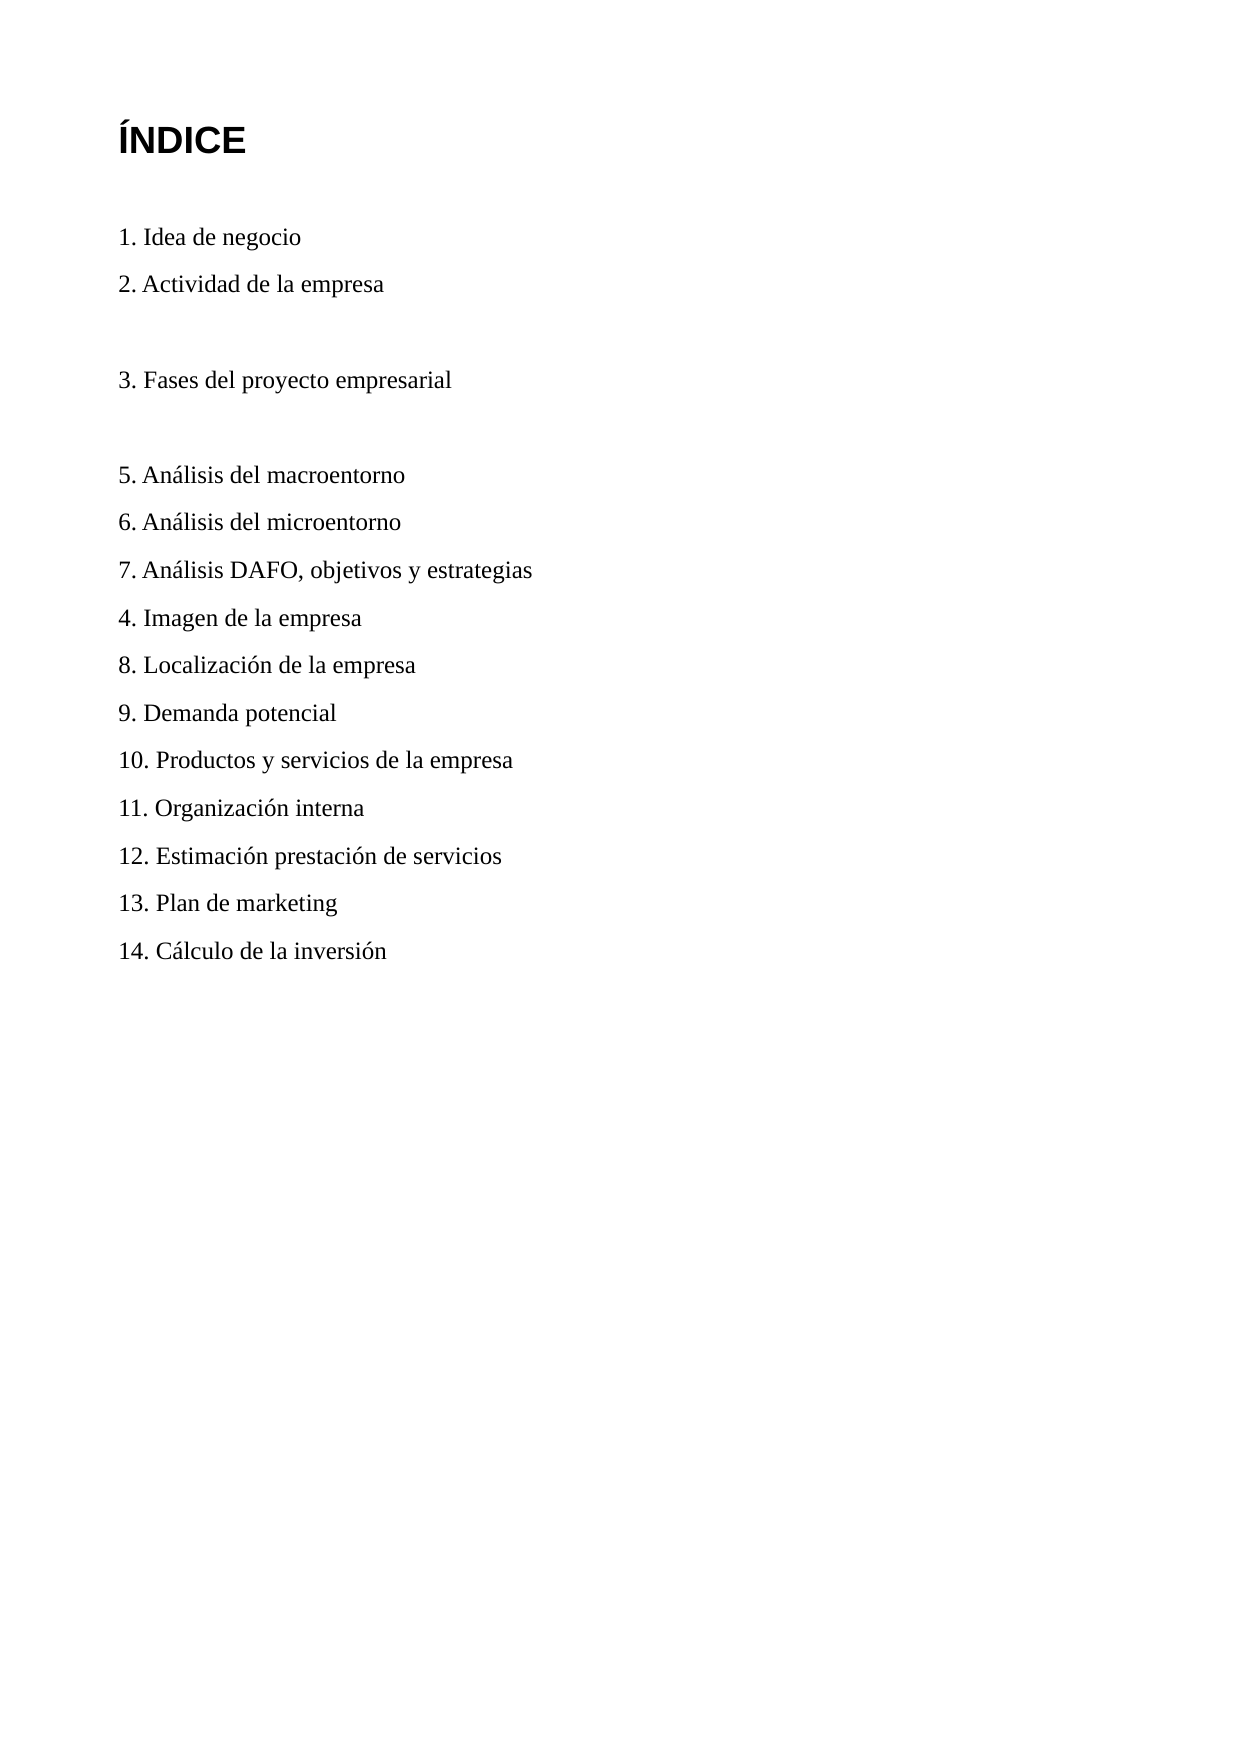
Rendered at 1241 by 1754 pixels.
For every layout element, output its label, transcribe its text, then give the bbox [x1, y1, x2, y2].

text 13. Plan de marketing [118, 888, 1122, 917]
text 12. Estimación prestación de servicios [118, 841, 1122, 869]
text 6. Análisis del microentorno [118, 507, 1122, 536]
text 4. Imagen de la empresa [118, 603, 1122, 631]
text 5. Análisis del macroentorno [118, 460, 1122, 489]
text 9. Demanda potencial [118, 698, 1122, 727]
text 3. Fases del proyecto empresarial [118, 365, 1122, 393]
text 2. Actividad de la empresa [118, 269, 1122, 298]
text 7. Análisis DAFO, objetivos y estrategias [118, 555, 1122, 584]
text 8. Localización de la empresa [118, 650, 1122, 679]
subtitle ÍNDICE [118, 118, 1122, 162]
text 14. Cálculo de la inversión [118, 936, 1122, 965]
text 1. Idea de negocio [118, 222, 1122, 251]
text 11. Organización interna [118, 793, 1122, 822]
text 10. Productos y servicios de la empresa [118, 746, 1122, 774]
